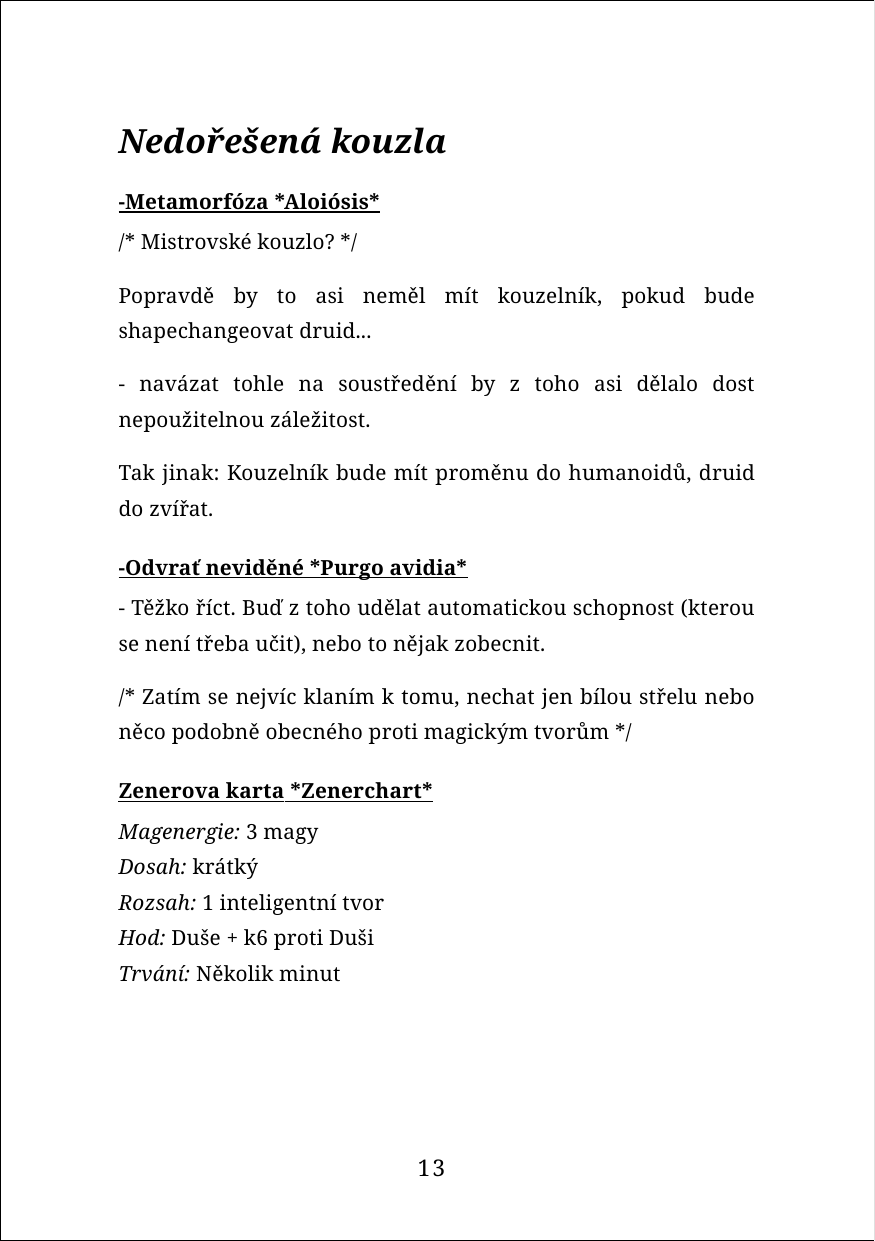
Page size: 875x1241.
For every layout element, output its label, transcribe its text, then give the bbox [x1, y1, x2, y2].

text Magenergie: 3 magy Dosah: krátký Rozsah: 1 inteligentní tvor Hod: Duše + k6 proti Duši Trvání: Několik minut [118, 817, 756, 987]
subtitle Zenerova karta *Zenerchart* [118, 777, 756, 805]
text /* Mistrovské kouzlo? */ [118, 227, 756, 256]
subtitle -Metamorfóza *Aloiósis* [118, 187, 756, 216]
text - Těžko říct. Buď z toho udělat automatickou schopnost (kterou se není třeba učit), nebo to nějak zobecnit. [118, 593, 756, 657]
subtitle Nedořešená kouzla [118, 118, 756, 164]
text Popravdě by to asi neměl mít kouzelník, pokud bude shapechangeovat druid... [118, 281, 756, 345]
text - navázat tohle na soustředění by z toho asi dělalo dost nepoužitelnou záležitost. [118, 369, 756, 433]
text Tak jinak: Kouzelník bude mít proměnu do humanoidů, druid do zvířat. [118, 458, 756, 522]
subtitle -Odvrať neviděné *Purgo avidia* [118, 553, 756, 581]
text /* Zatím se nejvíc klaním k tomu, nechat jen bílou střelu nebo něco podobně obecného proti magickým tvorům */ [118, 682, 756, 746]
